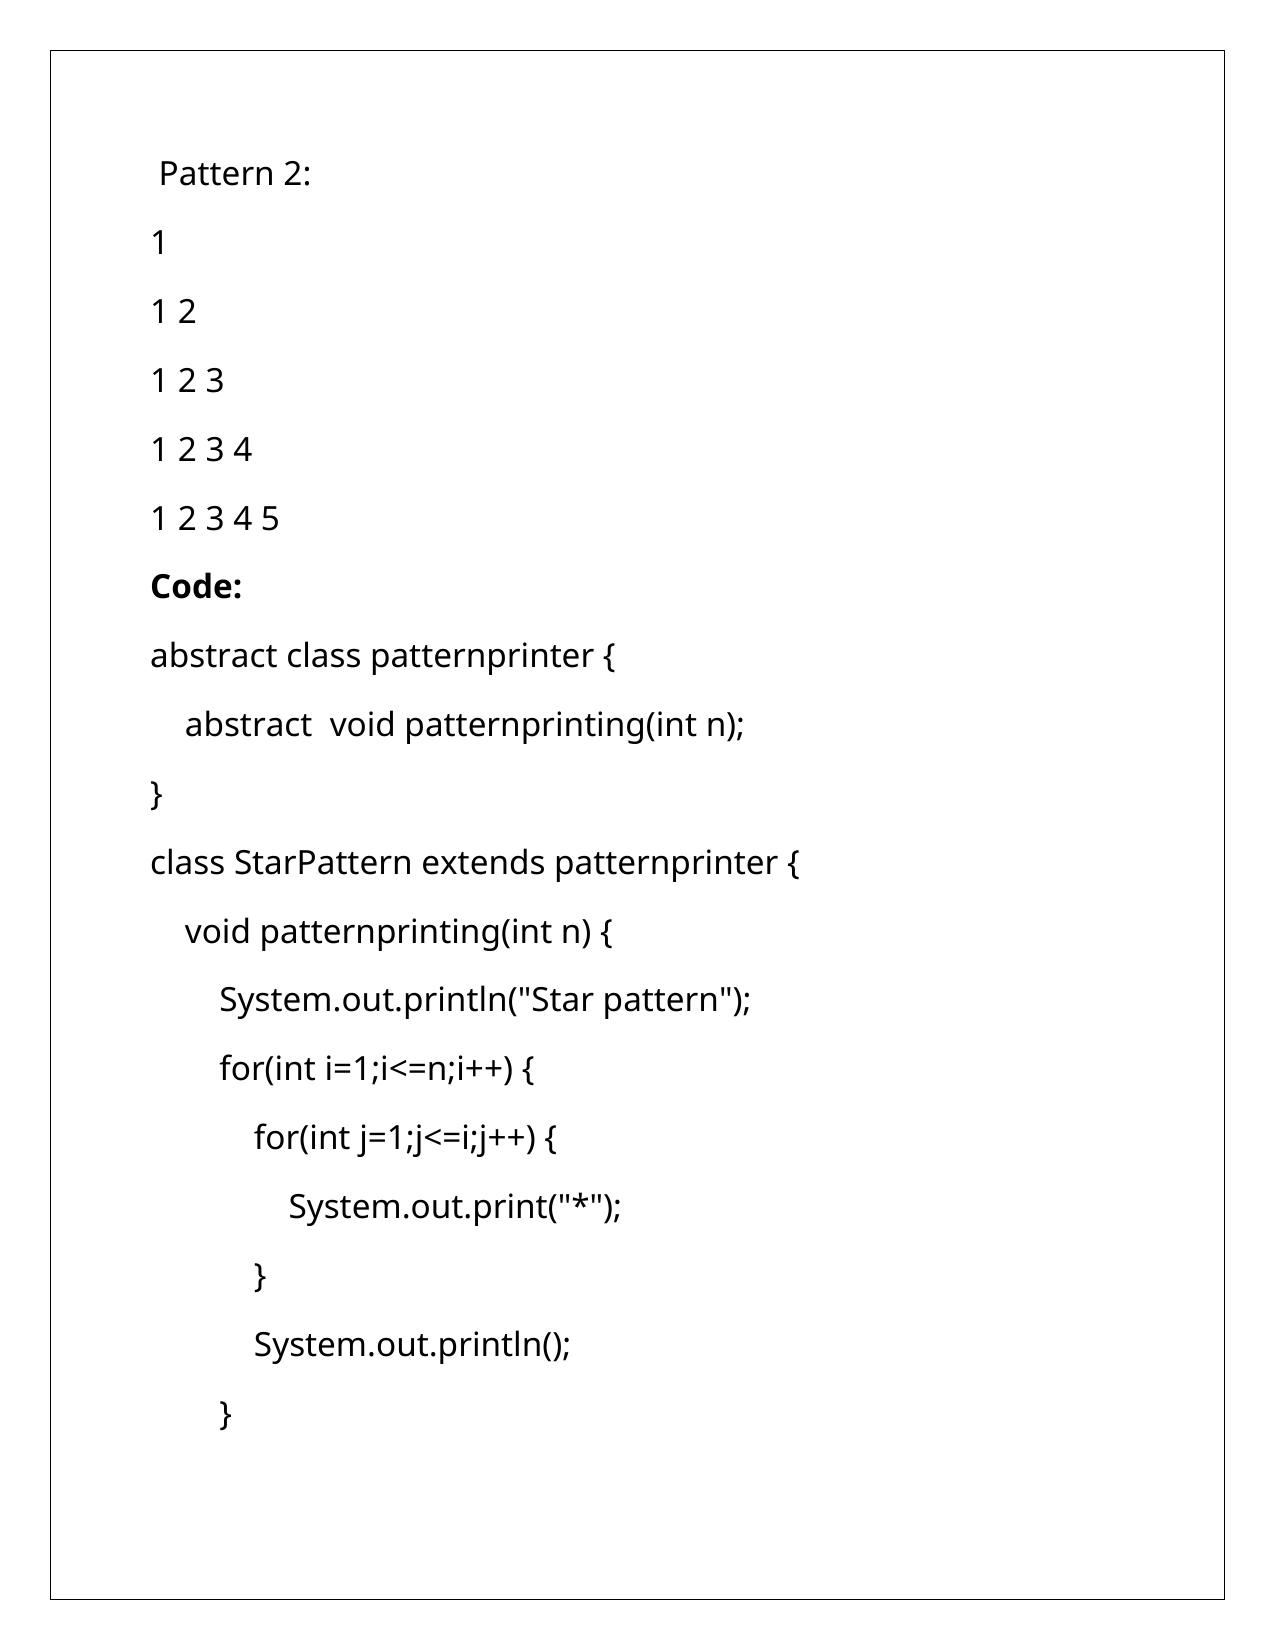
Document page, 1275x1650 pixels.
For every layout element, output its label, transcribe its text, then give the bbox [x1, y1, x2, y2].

text abstract void patternprinting(int n); [150, 701, 1125, 746]
text } [150, 770, 1125, 815]
text void patternprinting(int n) { [150, 907, 1125, 953]
text abstract class patternprinter { [150, 632, 1125, 677]
text 1 2 [150, 288, 1125, 333]
text System.out.println(); [150, 1321, 1125, 1366]
text Code: [150, 563, 1125, 608]
text 1 2 3 4 5 [150, 494, 1125, 540]
text } [150, 1252, 1125, 1297]
text System.out.println("Star pattern"); [150, 976, 1125, 1022]
text 1 [150, 219, 1125, 264]
text } [150, 1389, 1125, 1435]
text for(int i=1;i<=n;i++) { [150, 1045, 1125, 1091]
text for(int j=1;j<=i;j++) { [150, 1114, 1125, 1159]
text Pattern 2: [150, 150, 1125, 195]
text System.out.print("*"); [150, 1183, 1125, 1228]
text 1 2 3 [150, 357, 1125, 402]
text class StarPattern extends patternprinter { [150, 838, 1125, 884]
text 1 2 3 4 [150, 425, 1125, 471]
